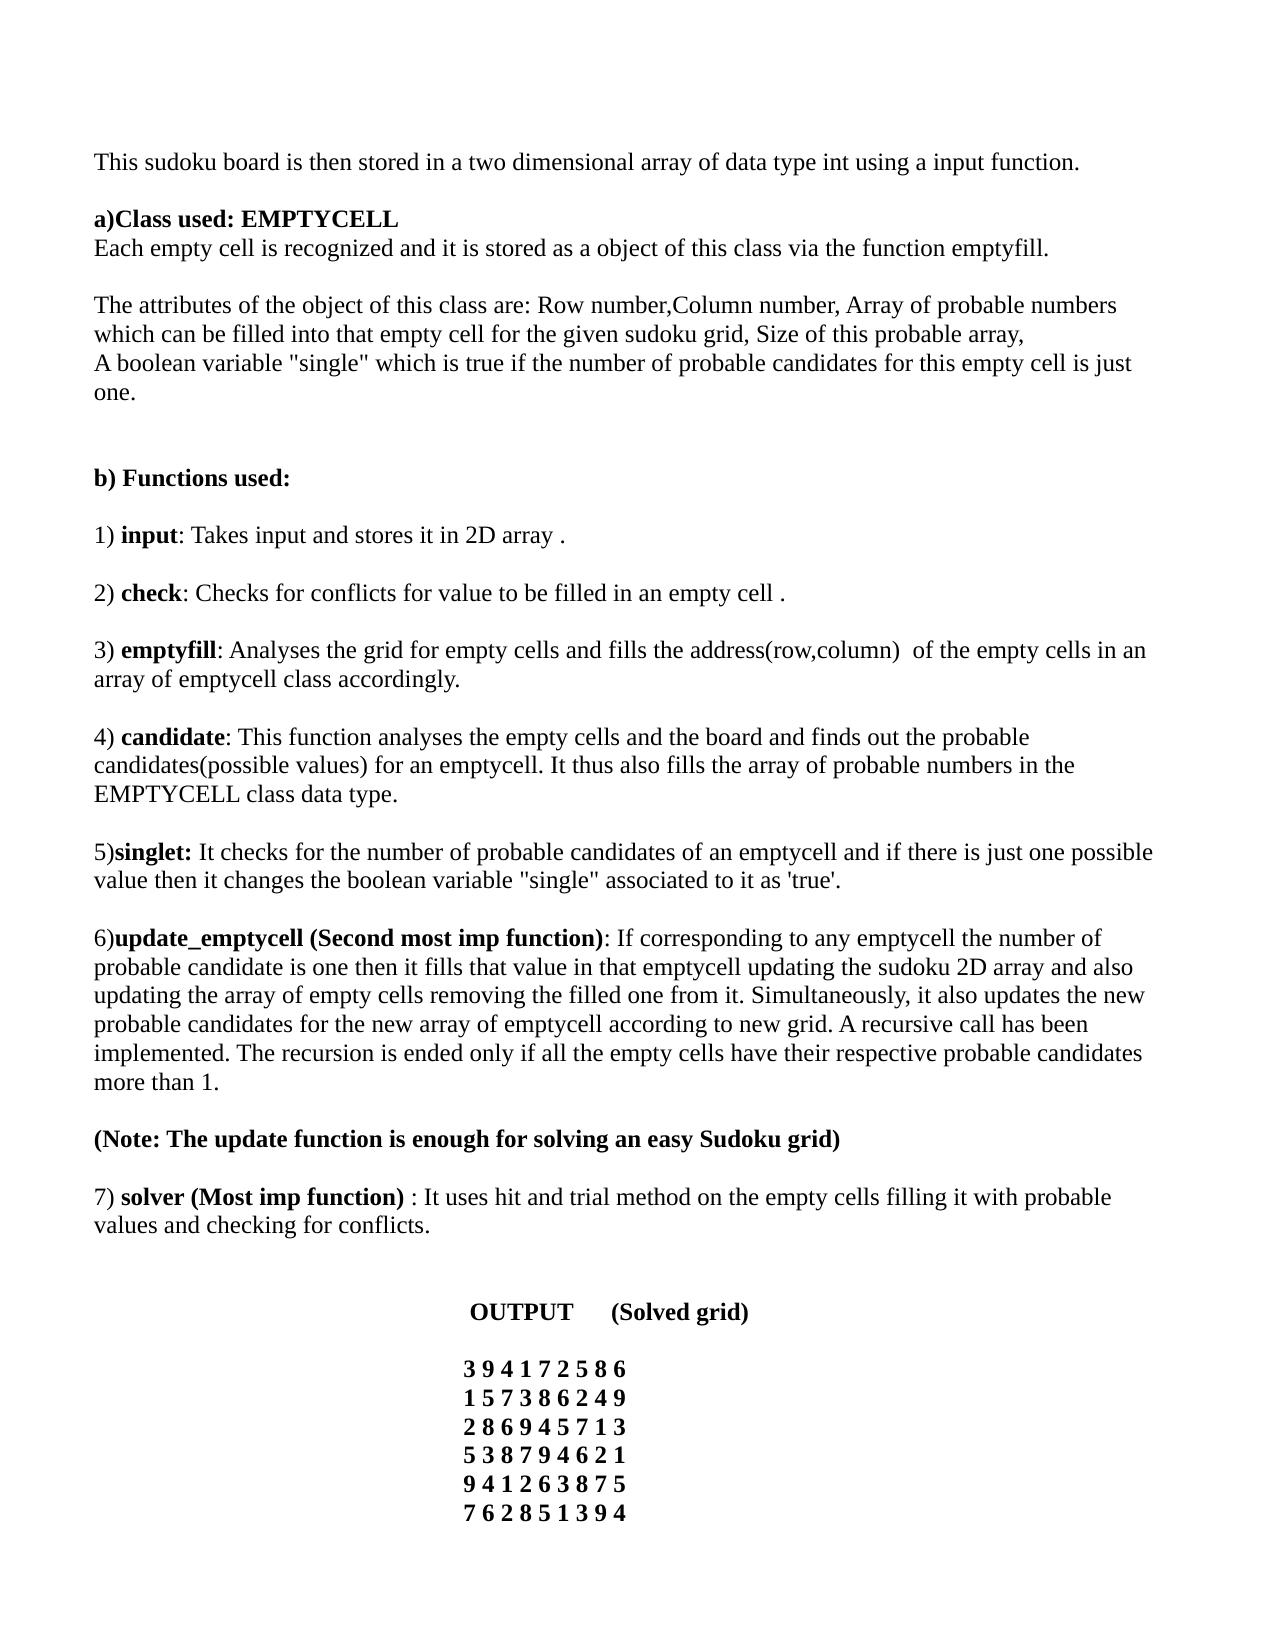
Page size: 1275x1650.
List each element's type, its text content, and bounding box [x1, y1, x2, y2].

text (Note: The update function is enough for solving an easy Sudoku grid) [94, 1124, 1158, 1153]
text 4) candidate: This function analyses the empty cells and the board and finds out the probable candidates(possible values) for an emptycell. It thus also fills the array of probable numbers in the EMPTYCELL class data type. [94, 722, 1158, 808]
text 1) input: Takes input and stores it in 2D array . [94, 521, 1158, 549]
text a)Class used: EMPTYCELL [94, 204, 1158, 233]
text 7 6 2 8 5 1 3 9 4 [94, 1498, 1158, 1527]
text 3) emptyfill: Analyses the grid for empty cells and fills the address(row,column) of the empty cells in an array of emptycell class accordingly. [94, 636, 1158, 693]
text Each empty cell is recognized and it is stored as a object of this class via the function emptyfill. [94, 233, 1158, 262]
text 1 5 7 3 8 6 2 4 9 [94, 1383, 1158, 1412]
text b) Functions used: [94, 463, 1158, 492]
text 5)singlet: It checks for the number of probable candidates of an emptycell and if there is just one possible value then it changes the boolean variable "single" associated to it as 'true'. [94, 837, 1158, 894]
text 2) check: Checks for conflicts for value to be filled in an empty cell . [94, 578, 1158, 607]
text 3 9 4 1 7 2 5 8 6 [94, 1354, 1158, 1383]
text 6)update_emptycell (Second most imp function): If corresponding to any emptycell the number of probable candidate is one then it fills that value in that emptycell updating the sudoku 2D array and also updating the array of empty cells removing the filled one from it. Simultaneously, it also updates the new probable candidates for the new array of emptycell according to new grid. A recursive call has been implemented. The recursion is ended only if all the empty cells have their respective probable candidates more than 1. [94, 923, 1158, 1096]
text 5 3 8 7 9 4 6 2 1 [94, 1441, 1158, 1469]
text This sudoku board is then stored in a two dimensional array of data type int using a input function. [94, 147, 1158, 176]
text 9 4 1 2 6 3 8 7 5 [94, 1469, 1158, 1498]
text 2 8 6 9 4 5 7 1 3 [94, 1412, 1158, 1441]
text OUTPUT (Solved grid) [94, 1297, 1158, 1326]
text 7) solver (Most imp function) : It uses hit and trial method on the empty cells filling it with probable values and checking for conflicts. [94, 1182, 1158, 1239]
text A boolean variable "single" which is true if the number of probable candidates for this empty cell is just one. [94, 348, 1158, 406]
text The attributes of the object of this class are: Row number,Column number, Array of probable numbers which can be filled into that empty cell for the given sudoku grid, Size of this probable array, [94, 291, 1158, 348]
